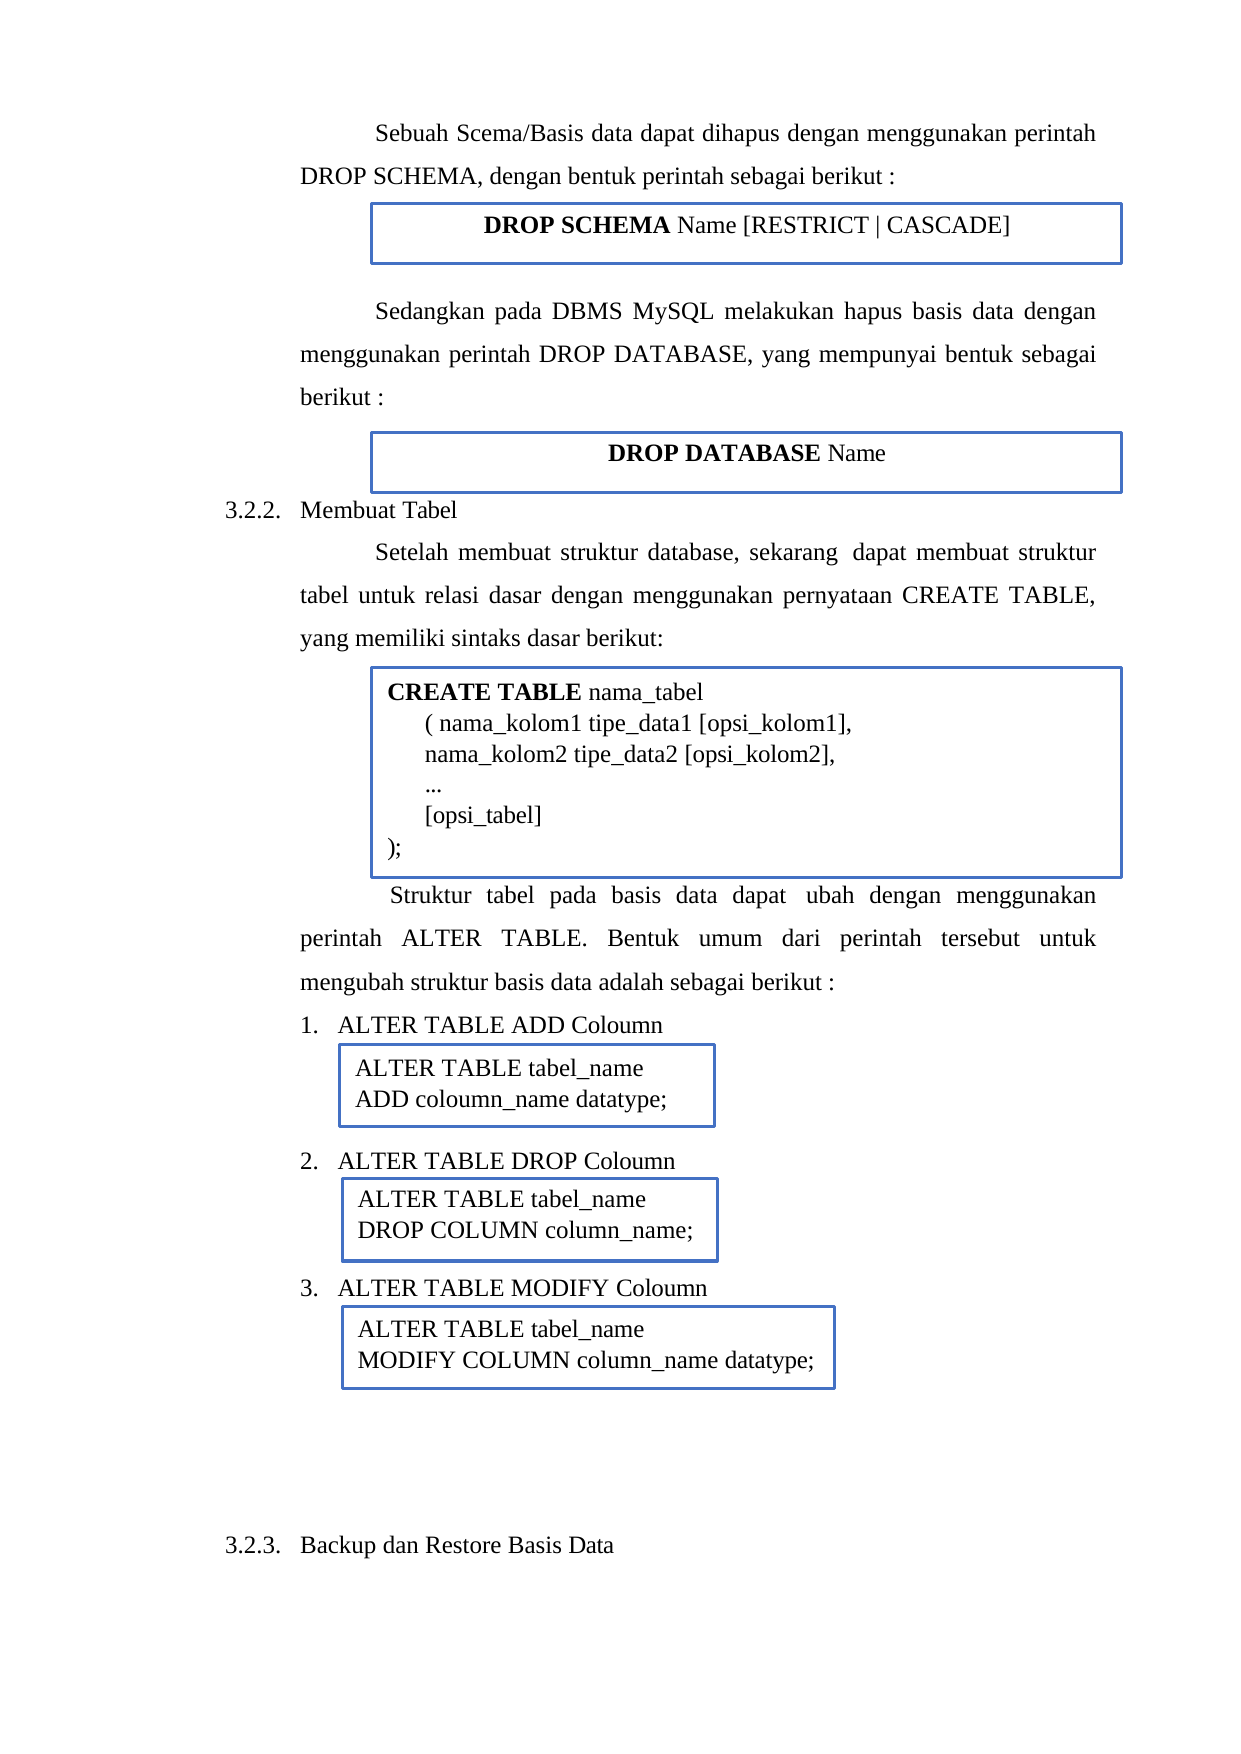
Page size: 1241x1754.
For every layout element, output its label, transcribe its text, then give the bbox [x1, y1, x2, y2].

text [opsi_tabel] [424, 801, 1122, 829]
text Sedangkan pada DBMS MySQL melakukan hapus basis data dengan menggunakan perintah DROP DATABASE, yang mempunyai bentuk sebagai berikut : [300, 207, 1096, 411]
text ... [424, 770, 1122, 798]
list ALTER TABLE ADD Coloumn [300, 1010, 1159, 1039]
text ); [387, 832, 1122, 860]
text Setelah membuat struktur database, sekarang dapat membuat struktur tabel untuk relasi dasar dengan menggunakan pernyataan CREATE TABLE, yang memiliki sintaks dasar berikut: [300, 537, 1096, 652]
list ALTER TABLE MODIFY Coloumn [300, 1273, 1159, 1302]
text DROP DATABASE Name [372, 438, 1122, 467]
text ALTER TABLE tabel_name DROP COLUMN column_name; [357, 1184, 701, 1244]
text Sebuah Scema/Basis data dapat dihapus dengan menggunakan perintah DROP SCHEMA, dengan bentuk perintah sebagai berikut : [300, 118, 1097, 189]
list Backup dan Restore Basis Data [225, 1531, 1159, 1559]
list MODIFY COLUMN column_name datatype; [357, 1345, 834, 1374]
list ALTER TABLE tabel_name [357, 1314, 834, 1343]
text CREATE TABLE nama_tabel ( nama_kolom1 tipe_data1 [opsi_kolom1], nama_kolom2 tipe_data2 [opsi_kolom2], [387, 677, 862, 767]
list Membuat Tabel [225, 495, 1159, 524]
list ALTER TABLE DROP Coloumn [300, 1056, 1159, 1174]
text Struktur tabel pada basis data dapat ubah dengan menggunakan perintah ALTER TABLE. Bentuk umum dari perintah tersebut untuk mengubah struktur basis data adalah sebagai berikut : [300, 880, 1096, 995]
